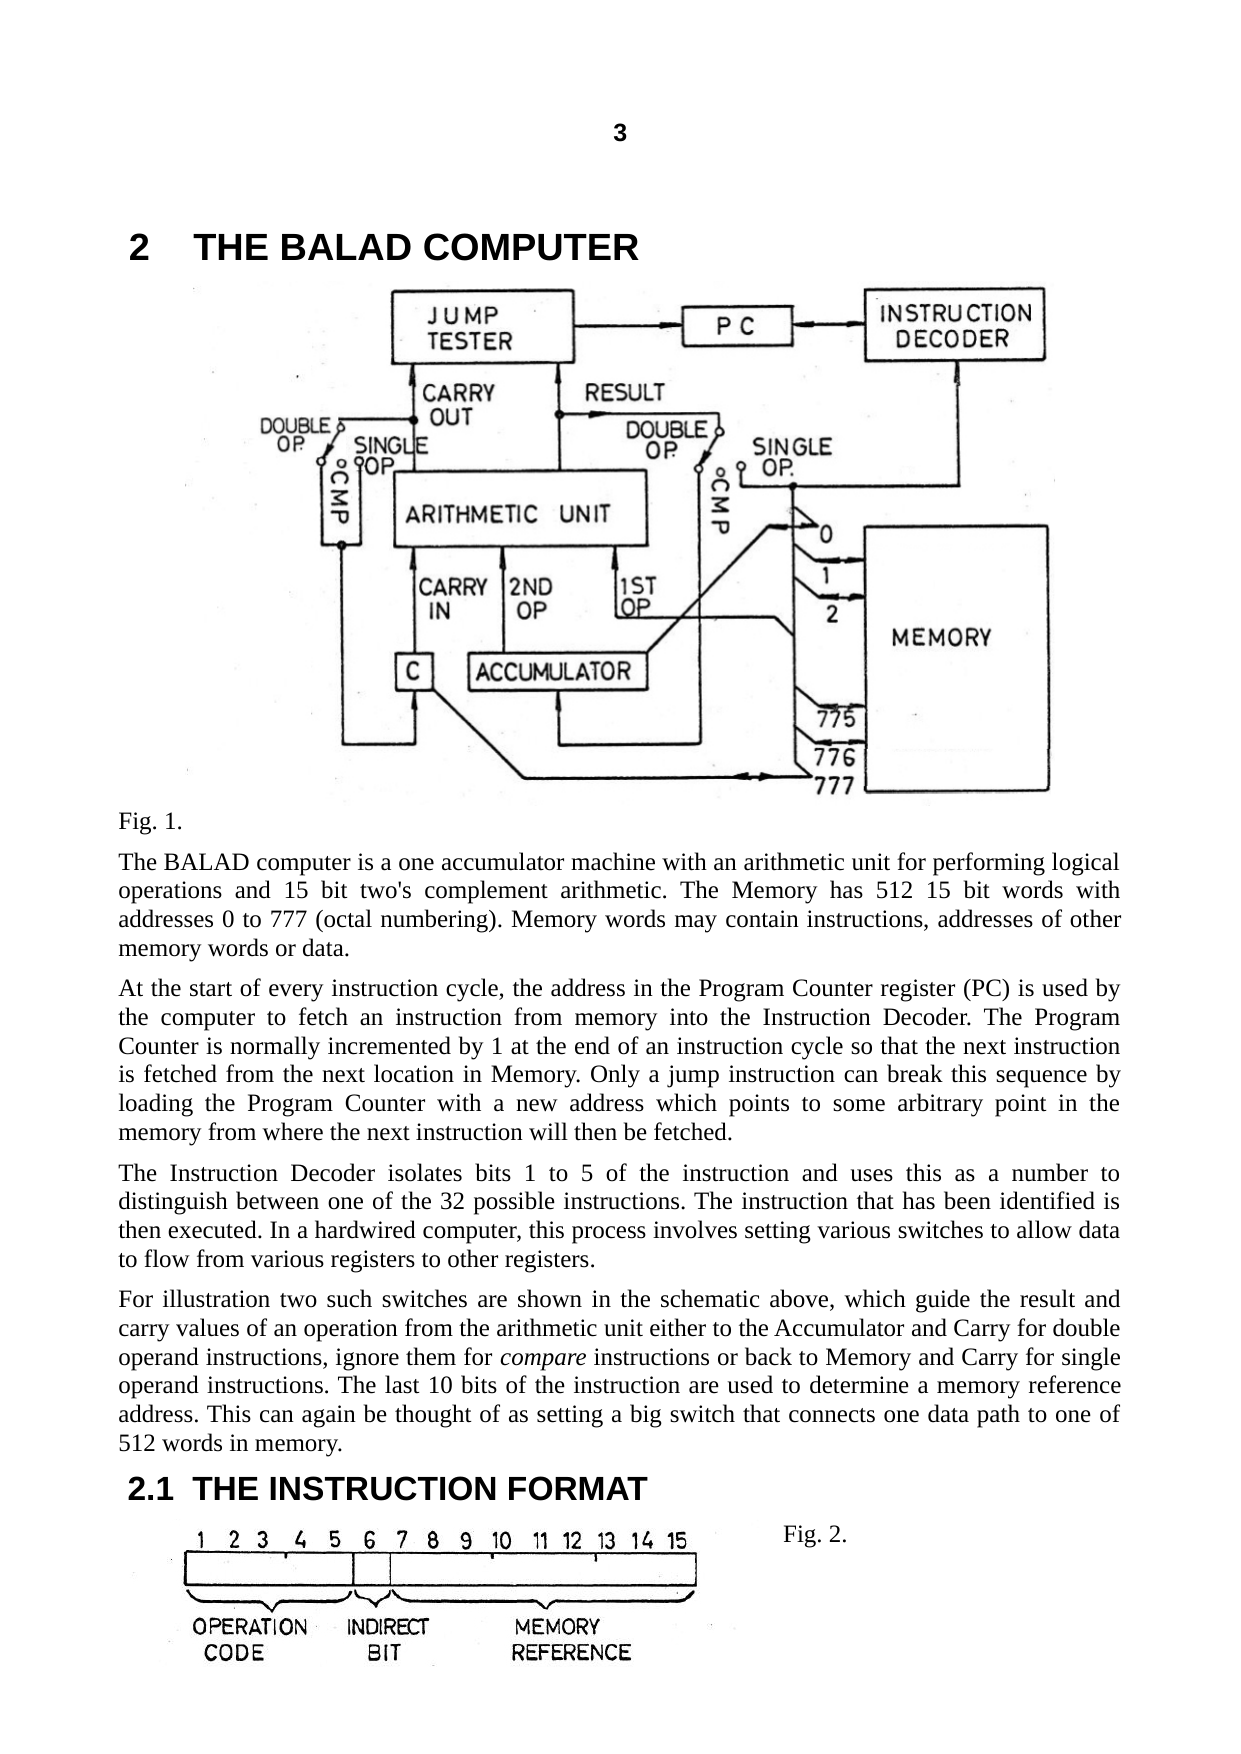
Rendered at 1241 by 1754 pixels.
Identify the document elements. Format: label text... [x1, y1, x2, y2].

text Fig. 1. [118, 281, 1122, 835]
picture [116, 1519, 769, 1667]
text For illustration two such switches are shown in the schematic above, which guide the result and carry values of an operation from the arithmetic unit either to the Accumulator and Carry for double operand instructions, ignore them for compare instructions or back to Memory and Carry for single operand instructions. The last 10 bits of the instruction are used to determine a memory reference address. This can again be thought of as setting a big switch that connects one data path to one of 512 words in memory. [118, 1284, 1122, 1457]
subtitle THE INSTRUCTION FORMAT [118, 1469, 1122, 1507]
subtitle THE BALAD COMPUTER [118, 225, 1122, 268]
picture [185, 281, 1055, 806]
text The BALAD computer is a one accumulator machine with an arithmetic unit for performing logical operations and 15 bit two's complement arithmetic. The Memory has 512 15 bit words with addresses 0 to 777 (octal numbering). Memory words may contain instructions, addresses of other memory words or data. [118, 847, 1122, 962]
text At the start of every instruction cycle, the address in the Program Counter register (PC) is used by the computer to fetch an instruction from memory into the Instruction Decoder. The Program Counter is normally incremented by 1 at the end of an instruction cycle so that the next instruction is fetched from the next location in Memory. Only a jump instruction can break this sequence by loading the Program Counter with a new address which points to some arbitrary point in the memory from where the next instruction will then be fetched. [118, 973, 1122, 1146]
text The Instruction Decoder isolates bits 1 to 5 of the instruction and uses this as a number to distinguish between one of the 32 possible instructions. The instruction that has been identified is then executed. In a hardwired computer, this process involves setting various switches to allow data to flow from various registers to other registers. [118, 1158, 1122, 1273]
text Fig. 2. [769, 1519, 1122, 1548]
